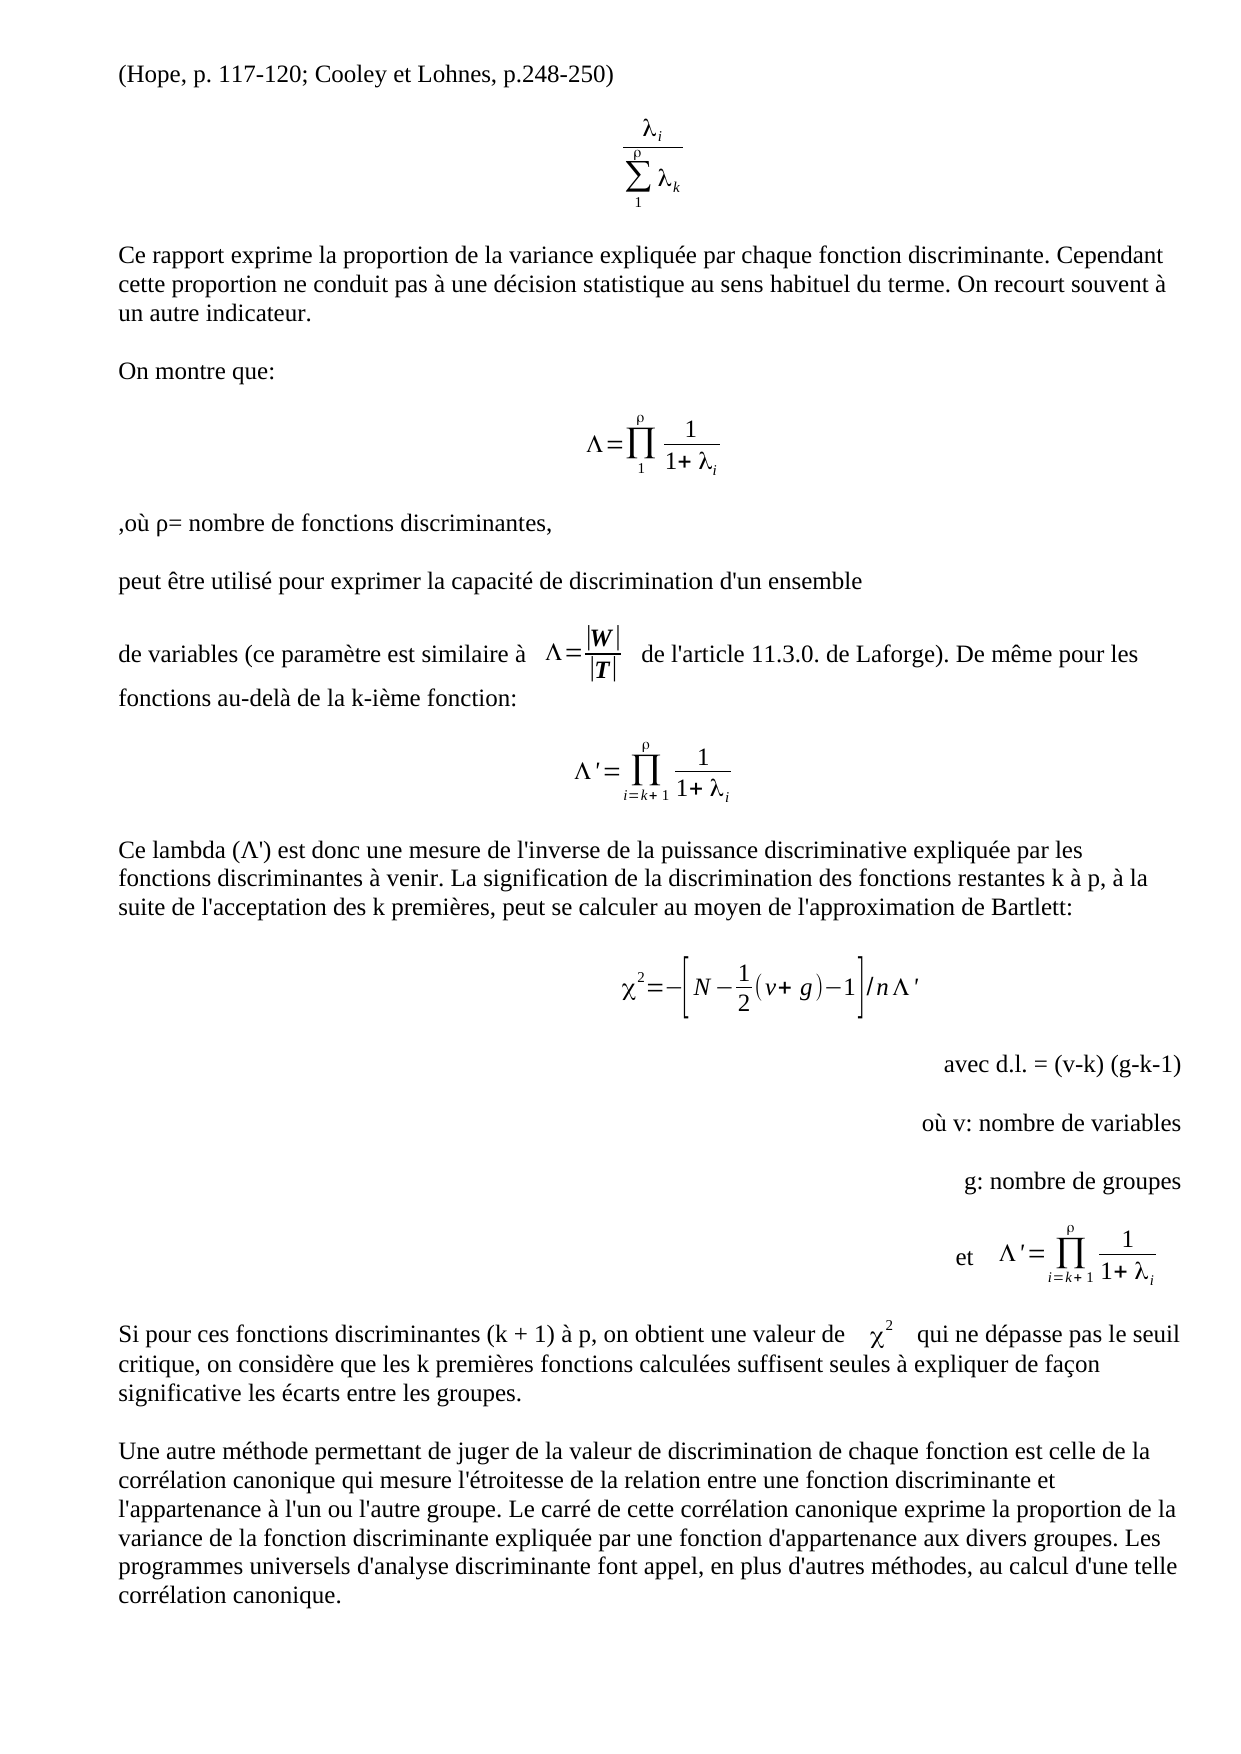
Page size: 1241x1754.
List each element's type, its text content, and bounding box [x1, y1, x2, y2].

text peut être utilisé pour exprimer la capacité de discrimination d'un ensemble [118, 566, 1181, 595]
text Ce rapport exprime la proportion de la variance expliquée par chaque fonction discriminante. Cependant cette proportion ne conduit pas à une décision statistique au sens habituel du terme. On recourt souvent à un autre indicateur. [118, 241, 1181, 327]
text Ce lambda (Λ') est donc une mesure de l'inverse de la puissance discriminative expliquée par les fonctions discriminantes à venir. La signification de la discrimination des fonctions restantes k à p, à la suite de l'acceptation des k premières, peut se calculer au moyen de l'approximation de Bartlett: [118, 835, 1181, 921]
text Si pour ces fonctions discriminantes (k + 1) à p, on obtient une valeur de qui ne dépasse pas le seuil critique, on considère que les k premières fonctions calculées suffisent seules à expliquer de façon significative les écarts entre les groupes. [118, 1317, 1181, 1407]
text Une autre méthode permettant de juger de la valeur de discrimination de chaque fonction est celle de la corrélation canonique qui mesure l'étroitesse de la relation entre une fonction discriminante et l'appartenance à l'un ou l'autre groupe. Le carré de cette corrélation canonique exprime la proportion de la variance de la fonction discriminante expliquée par une fonction d'appartenance aux divers groupes. Les programmes universels d'analyse discriminante font appel, en plus d'autres méthodes, au calcul d'une telle corrélation canonique. [118, 1436, 1181, 1609]
text avec d.l. = (v-k) (g-k-1) [118, 1049, 1181, 1078]
text où v: nombre de variables [118, 1108, 1181, 1137]
text On montre que: [118, 356, 1181, 385]
text de variables (ce paramètre est similaire àde l'article 11.3.0. de Laforge). De même pour les fonctions au-delà de la k-ième fonction: [118, 624, 1181, 712]
text (Hope, p. 117-120; Cooley et Lohnes, p.248-250) [118, 59, 1181, 88]
text et [118, 1224, 1181, 1288]
text g: nombre de groupes [118, 1166, 1181, 1195]
text ,où ρ= nombre de fonctions discriminantes, [118, 508, 1181, 536]
